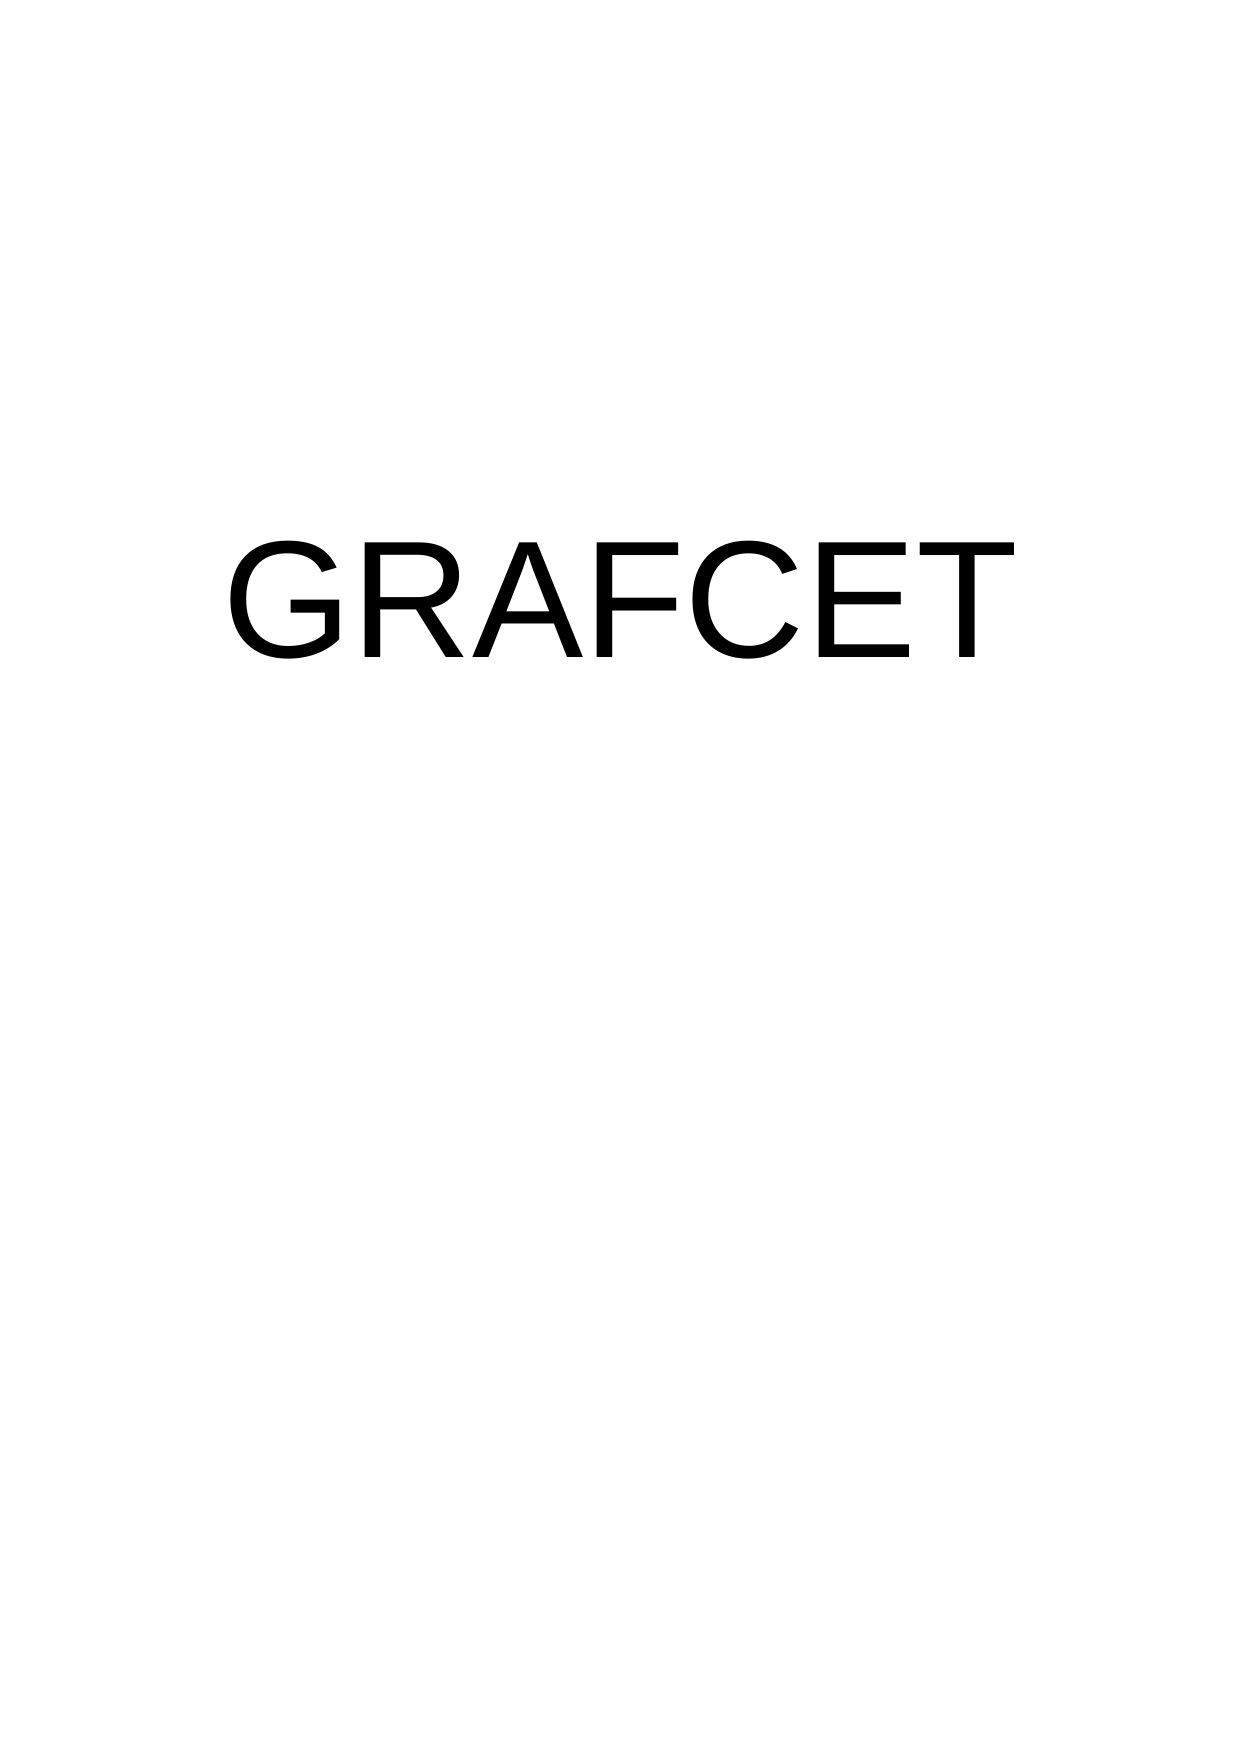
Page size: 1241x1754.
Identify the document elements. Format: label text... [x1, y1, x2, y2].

text GRAFCET [118, 501, 1122, 693]
